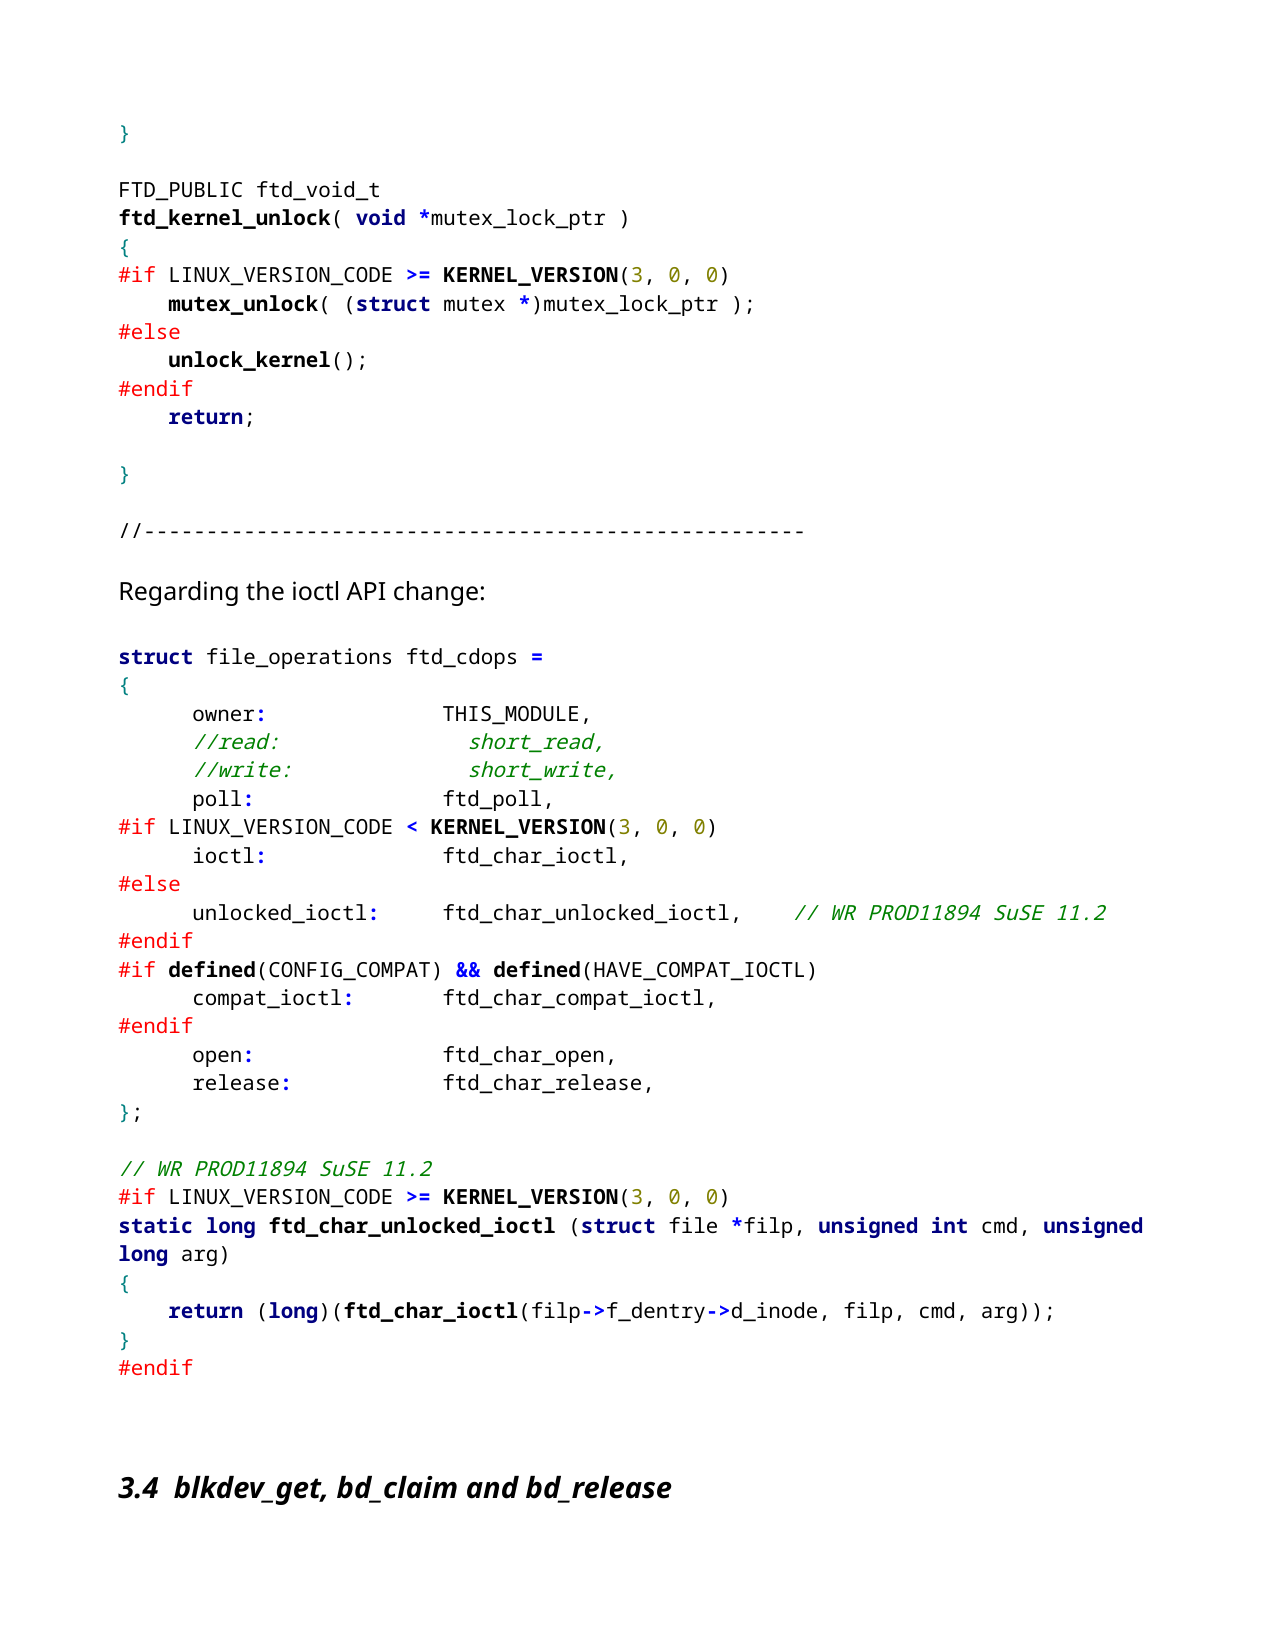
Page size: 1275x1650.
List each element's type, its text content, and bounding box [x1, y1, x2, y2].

text Regarding the ioctl API change: [118, 574, 1157, 608]
subtitle 3.4 blkdev_get, bd_claim and bd_release [118, 1468, 1157, 1507]
text } FTD_PUBLIC ftd_void_t ftd_kernel_unlock( void *mutex_lock_ptr ) { #if LINUX_VERSION_CODE >= KERNEL_VERSION(3, 0, 0) mutex_unlock( (struct mutex *)mutex_lock_ptr ); #else unlock_kernel(); #endif return; } [118, 118, 1157, 517]
text //----------------------------------------------------- [118, 517, 1157, 545]
text struct file_operations ftd_cdops = { owner: THIS_MODULE, //read: short_read, //write: short_write, poll: ftd_poll, #if LINUX_VERSION_CODE < KERNEL_VERSION(3, 0, 0) ioctl: ftd_char_ioctl, #else unlocked_ioctl: ftd_char_unlocked_ioctl, // WR PROD11894 SuSE 11.2 #endif #if defined(CONFIG_COMPAT) && defined(HAVE_COMPAT_IOCTL) compat_ioctl: ftd_char_compat_ioctl, #endif open: ftd_char_open, release: ftd_char_release, }; [118, 642, 1157, 1154]
text // WR PROD11894 SuSE 11.2 #if LINUX_VERSION_CODE >= KERNEL_VERSION(3, 0, 0) static long ftd_char_unlocked_ioctl (struct file *filp, unsigned int cmd, unsigned long arg) { return (long)(ftd_char_ioctl(filp->f_dentry->d_inode, filp, cmd, arg)); } #endif [118, 1154, 1157, 1410]
